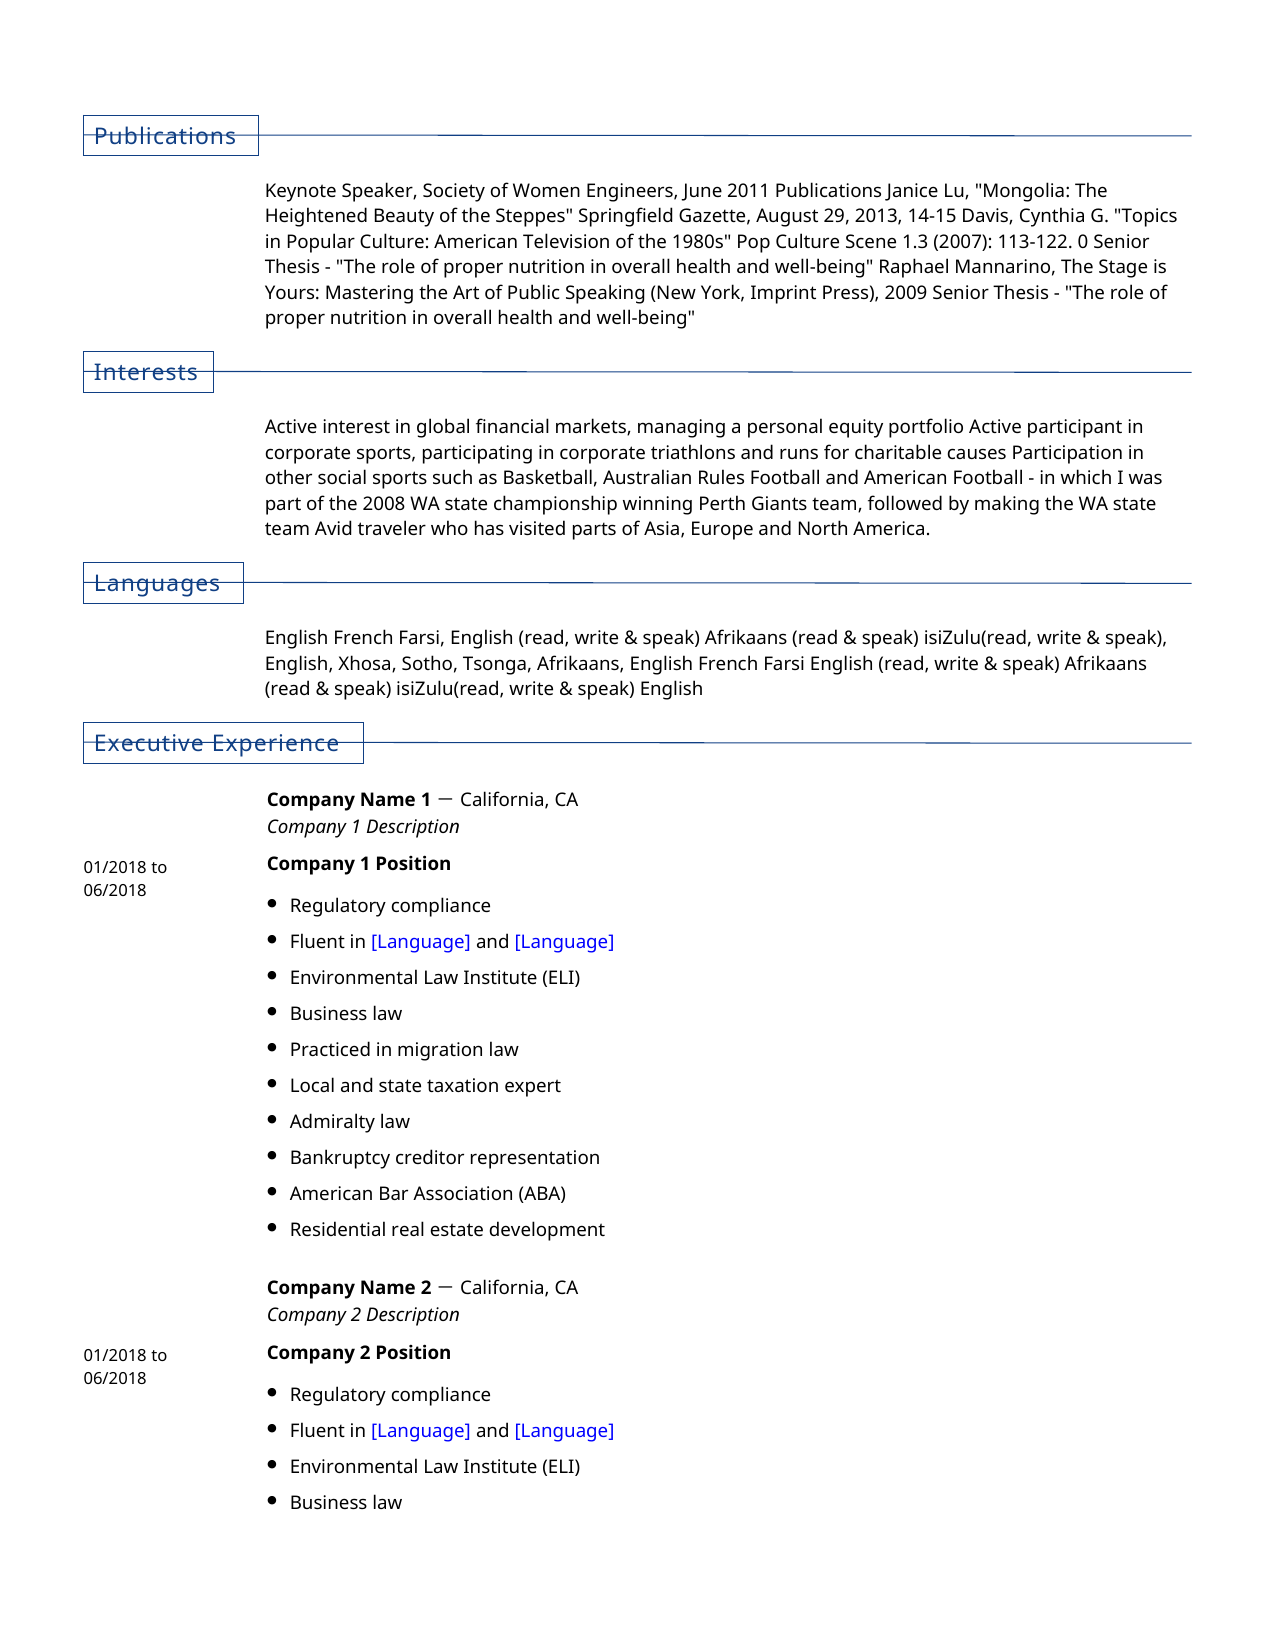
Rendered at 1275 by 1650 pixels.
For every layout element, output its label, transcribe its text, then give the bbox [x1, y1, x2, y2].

table_header Executive Experience [84, 743, 363, 762]
table_header Interests [84, 372, 213, 392]
table_header Languages [84, 563, 243, 581]
text English French Farsi, English (read, write & speak) Afrikaans (read & speak) isiZulu(read, write & speak), English, Xhosa, Sotho, Tsonga, Afrikaans, English French Farsi English (read, write & speak) Afrikaans (read & speak) isiZulu(read, write & speak) English [264, 624, 1192, 701]
table_header Interests [84, 352, 213, 370]
table_header Publications [84, 136, 258, 155]
table_header 01/2018 to 06/2018 [83, 1252, 181, 1525]
table_header Executive Experience [84, 723, 363, 741]
table_header Company Name 2 － California, CA Company 2 Description Company 2 Position Regulatory compliance Fluent in [Language] and [Language] Environmental Law Institute (ELI) Business law Practiced in migration law Local and state taxation expert Admiralty law Bankruptcy creditor representation American Bar Association (ABA) Residential real estate development [267, 1252, 1192, 1525]
text Keynote Speaker, Society of Women Engineers, June 2011 Publications Janice Lu, "Mongolia: The Heightened Beauty of the Steppes" Springfield Gazette, August 29, 2013, 14-15 Davis, Cynthia G. "Topics in Popular Culture: American Television of the 1980s" Pop Culture Scene 1.3 (2007): 113-122. 0 Senior Thesis - "The role of proper nutrition in overall health and well-being" Raphael Mannarino, The Stage is Yours: Mastering the Art of Public Speaking (New York, Imprint Press), 2009 Senior Thesis - "The role of proper nutrition in overall health and well-being" [264, 177, 1192, 330]
table_header Company Name 1 － California, CA Company 1 Description Company 1 Position Regulatory compliance Fluent in [Language] and [Language] Environmental Law Institute (ELI) Business law Practiced in migration law Local and state taxation expert Admiralty law Bankruptcy creditor representation American Bar Association (ABA) Residential real estate development [267, 784, 1192, 1252]
table_header 01/2018 to 06/2018 [83, 784, 181, 1252]
table_header Languages [84, 583, 243, 603]
table_header Publications [84, 116, 258, 134]
text Active interest in global financial markets, managing a personal equity portfolio Active participant in corporate sports, participating in corporate triathlons and runs for charitable causes Participation in other social sports such as Basketball, Australian Rules Football and American Football - in which I was part of the 2008 WA state championship winning Perth Giants team, followed by making the WA state team Avid traveler who has visited parts of Asia, Europe and North America. [264, 413, 1192, 541]
table_header [181, 1252, 267, 1525]
table_header [181, 784, 267, 1252]
